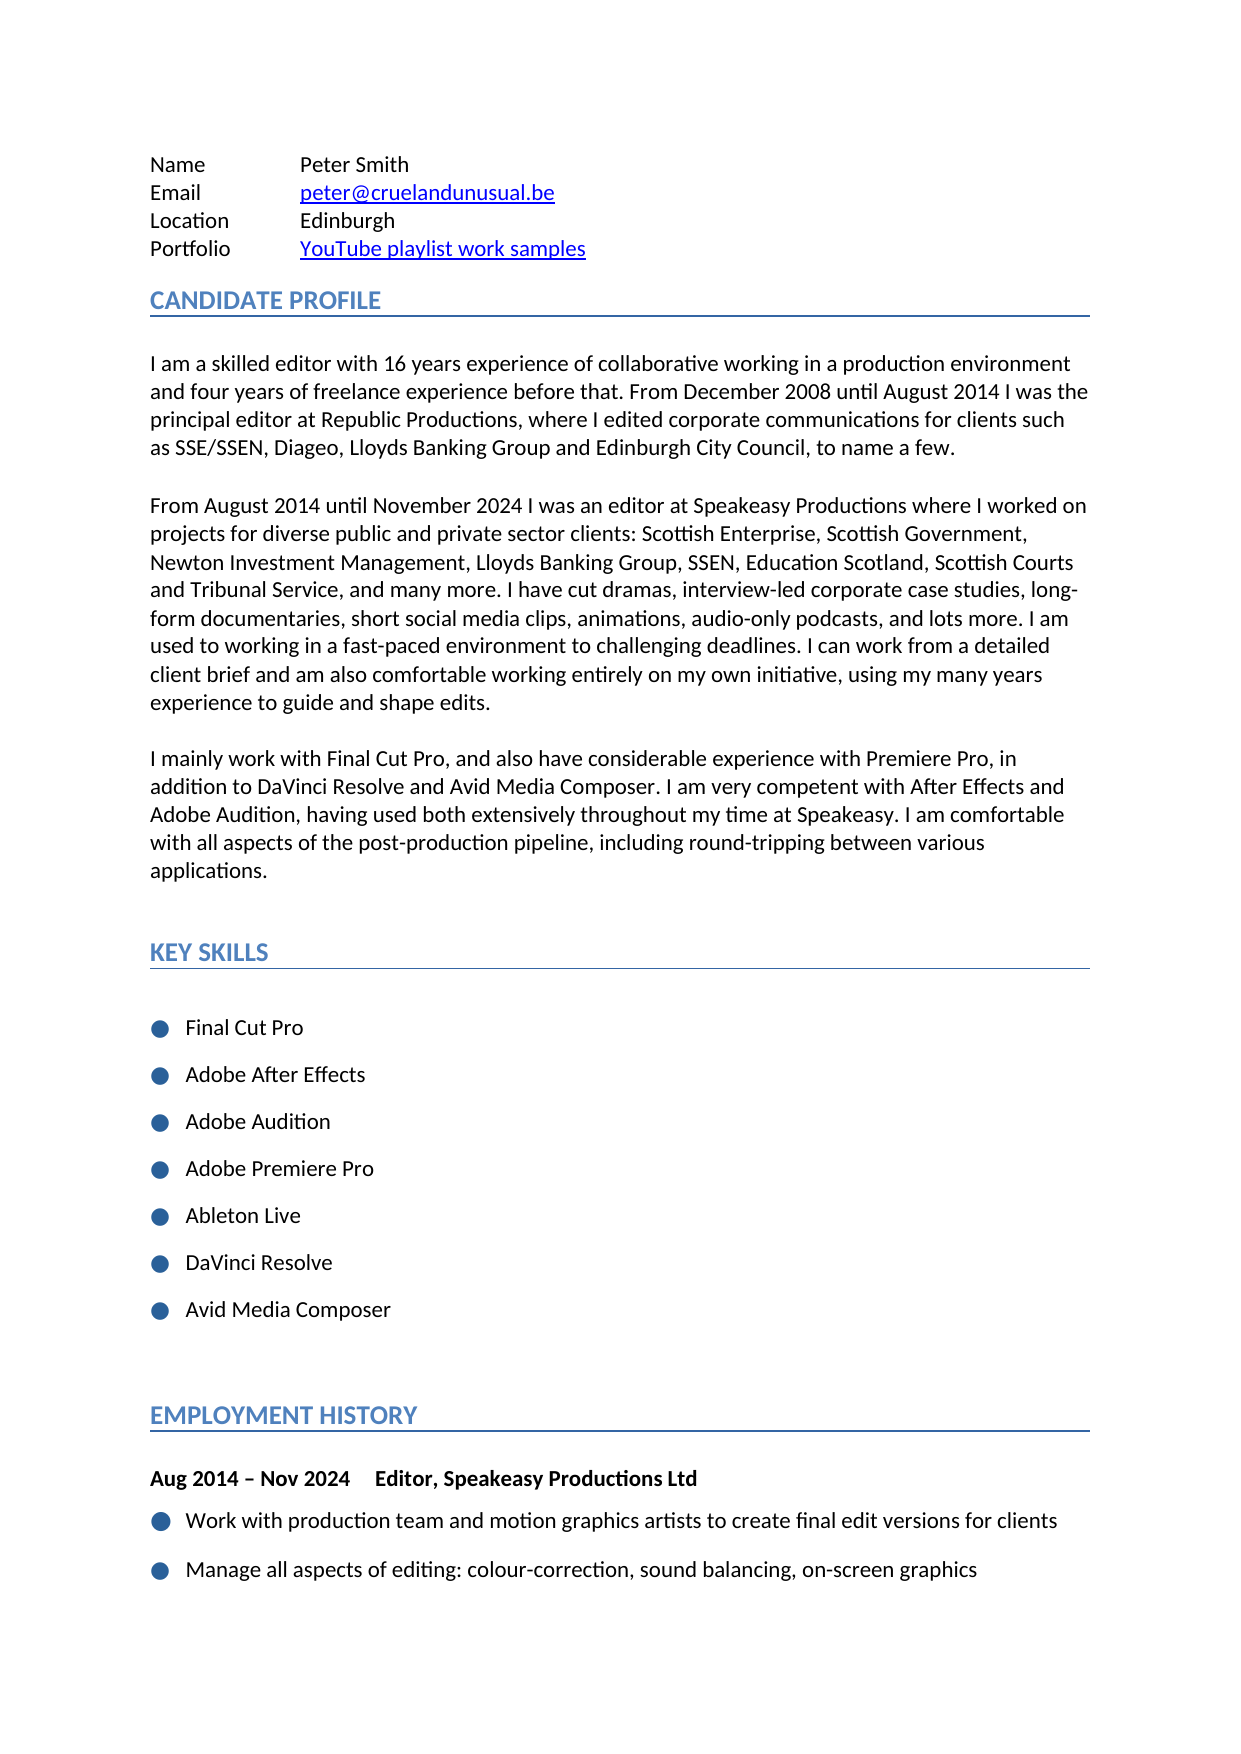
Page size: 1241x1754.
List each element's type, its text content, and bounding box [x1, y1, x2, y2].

list Final Cut Pro [150, 1001, 1090, 1048]
text I am a skilled editor with 16 years experience of collaborative working in a production environment and four years of freelance experience before that. From December 2008 until August 2014 I was the principal editor at Republic Productions, where I edited corporate communications for clients such as SSE/SSEN, Diageo, Lloyds Banking Group and Edinburgh City Council, to name a few. [150, 349, 1090, 461]
list Manage all aspects of editing: colour-correction, sound balancing, on-screen graphics [150, 1543, 1090, 1590]
list Avid Media Composer [150, 1283, 1090, 1330]
text I mainly work with Final Cut Pro, and also have considerable experience with Premiere Pro, in addition to DaVinci Resolve and Avid Media Composer. I am very competent with After Effects and Adobe Audition, having used both extensively throughout my time at Speakeasy. I am comfortable with all aspects of the post-production pipeline, including round-tripping between various applications. [150, 744, 1090, 884]
text From August 2014 until November 2024 I was an editor at Speakeasy Productions where I worked on projects for diverse public and private sector clients: Scottish Enterprise, Scottish Government, Newton Investment Management, Lloyds Banking Group, SSEN, Education Scotland, Scottish Courts and Tribunal Service, and many more. I have cut dramas, interview-led corporate case studies, long-form documentaries, short social media clips, animations, audio-only podcasts, and lots more. I am used to working in a fast-paced environment to challenging deadlines. I can work from a detailed client brief and am also comfortable working entirely on my own initiative, using my many years experience to guide and shape edits. [150, 492, 1090, 716]
list Ableton Live [150, 1189, 1090, 1236]
subtitle [150, 969, 1090, 1001]
subtitle [150, 317, 1090, 349]
subtitle EMPLOYMENT HISTORY [150, 1398, 1090, 1430]
list Adobe Premiere Pro [150, 1142, 1090, 1189]
list Work with production team and motion graphics artists to create final edit versions for clients [150, 1492, 1090, 1543]
list Adobe After Effects [150, 1048, 1090, 1095]
list DaVinci Resolve [150, 1236, 1090, 1283]
list Adobe Audition [150, 1095, 1090, 1142]
subtitle [150, 1432, 1090, 1464]
text Name Peter Smith Email peter@cruelandunusual.be Location Edinburgh Portfolio YouTube playlist work samples [150, 150, 1090, 262]
subtitle CANDIDATE PROFILE [150, 283, 1090, 315]
text Aug 2014 – Nov 2024 Editor, Speakeasy Productions Ltd [150, 1464, 1090, 1492]
subtitle KEY SKILLS [150, 935, 1090, 968]
